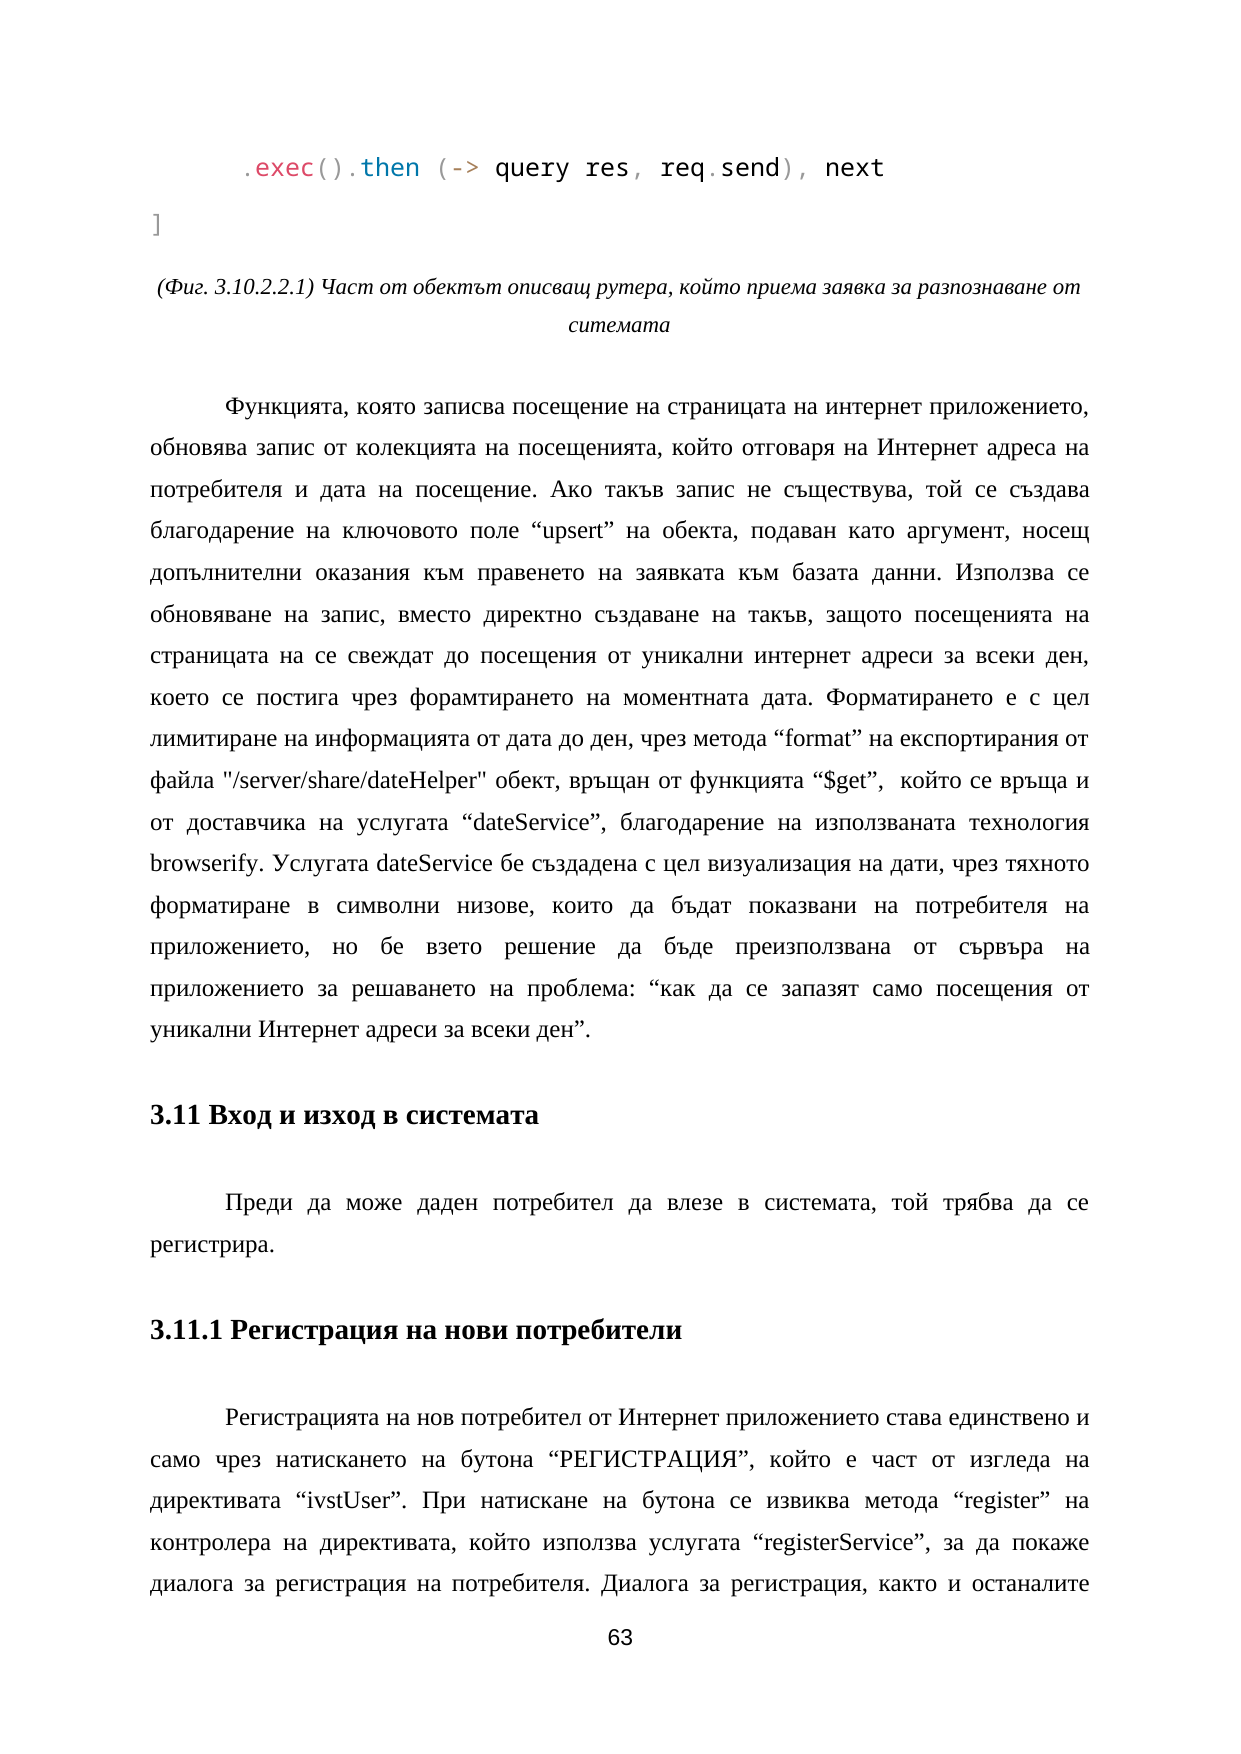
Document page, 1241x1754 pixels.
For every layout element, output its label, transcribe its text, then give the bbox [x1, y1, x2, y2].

text (Фиг. 3.10.2.2.1) Част от обектът описващ рутера, който приема заявка за разпознаване от ситемата [150, 274, 1091, 338]
text Функцията, която записва посещение на страницата на интернет приложението, обновява запис от колекцията на посещенията, който отговаря на Интернет адреса на потребителя и дата на посещение. Ако такъв запис не съществува, той се създава благодарение на ключовото поле “upsert” на обекта, подаван като аргумент, носещ допълнителни оказания към правенето на заявката към базата данни. Използва се обновяване на запис, вместо директно създаване на такъв, защото посещенията на страницата на се свеждат до посещения от уникални интернет адреси за всеки ден, което се постига чрез форамтирането на моментната дата. Форматирането е с цел лимитиране на информацията от дата до ден, чрез метода “format” на експортирания от файла "/server/share/dateHelper" обект, връщан от функцията “$get”, който се връща и от доставчика на услугата “dateService”, благодарение на използваната технология browserify. Услугата dateService бе създадена с цел визуализация на дати, чрез тяхното форматиране в символни низове, които да бъдат показвани на потребителя на приложението, но бе взето решение да бъде преизползвана от сървъра на приложението за решаването на проблема: “как да се запазят само посещения от уникални Интернет адреси за всеки ден”. [150, 392, 1091, 1043]
text .exec().then (-> query res, req.send), next ] [150, 150, 1091, 240]
text 3.11.1 Регистрация на нови потребители [150, 1313, 1091, 1346]
text 3.11 Вход и изход в системата [150, 1098, 1091, 1131]
text Преди да може даден потребител да влезе в системата, той трябва да се регистрира. [150, 1188, 1091, 1258]
text Регистрацията на нов потребител от Интернет приложението става единствено и само чрез натискането на бутона “РЕГИСТРАЦИЯ”, който е част от изгледа на директивата “ivstUser”. При натискане на бутона се извиква метода “register” на контролера на директивата, който използва услугата “registerService”, за да покаже диалога за регистрация на потребителя. Диалога за регистрация, както и останалите [150, 1403, 1091, 1597]
